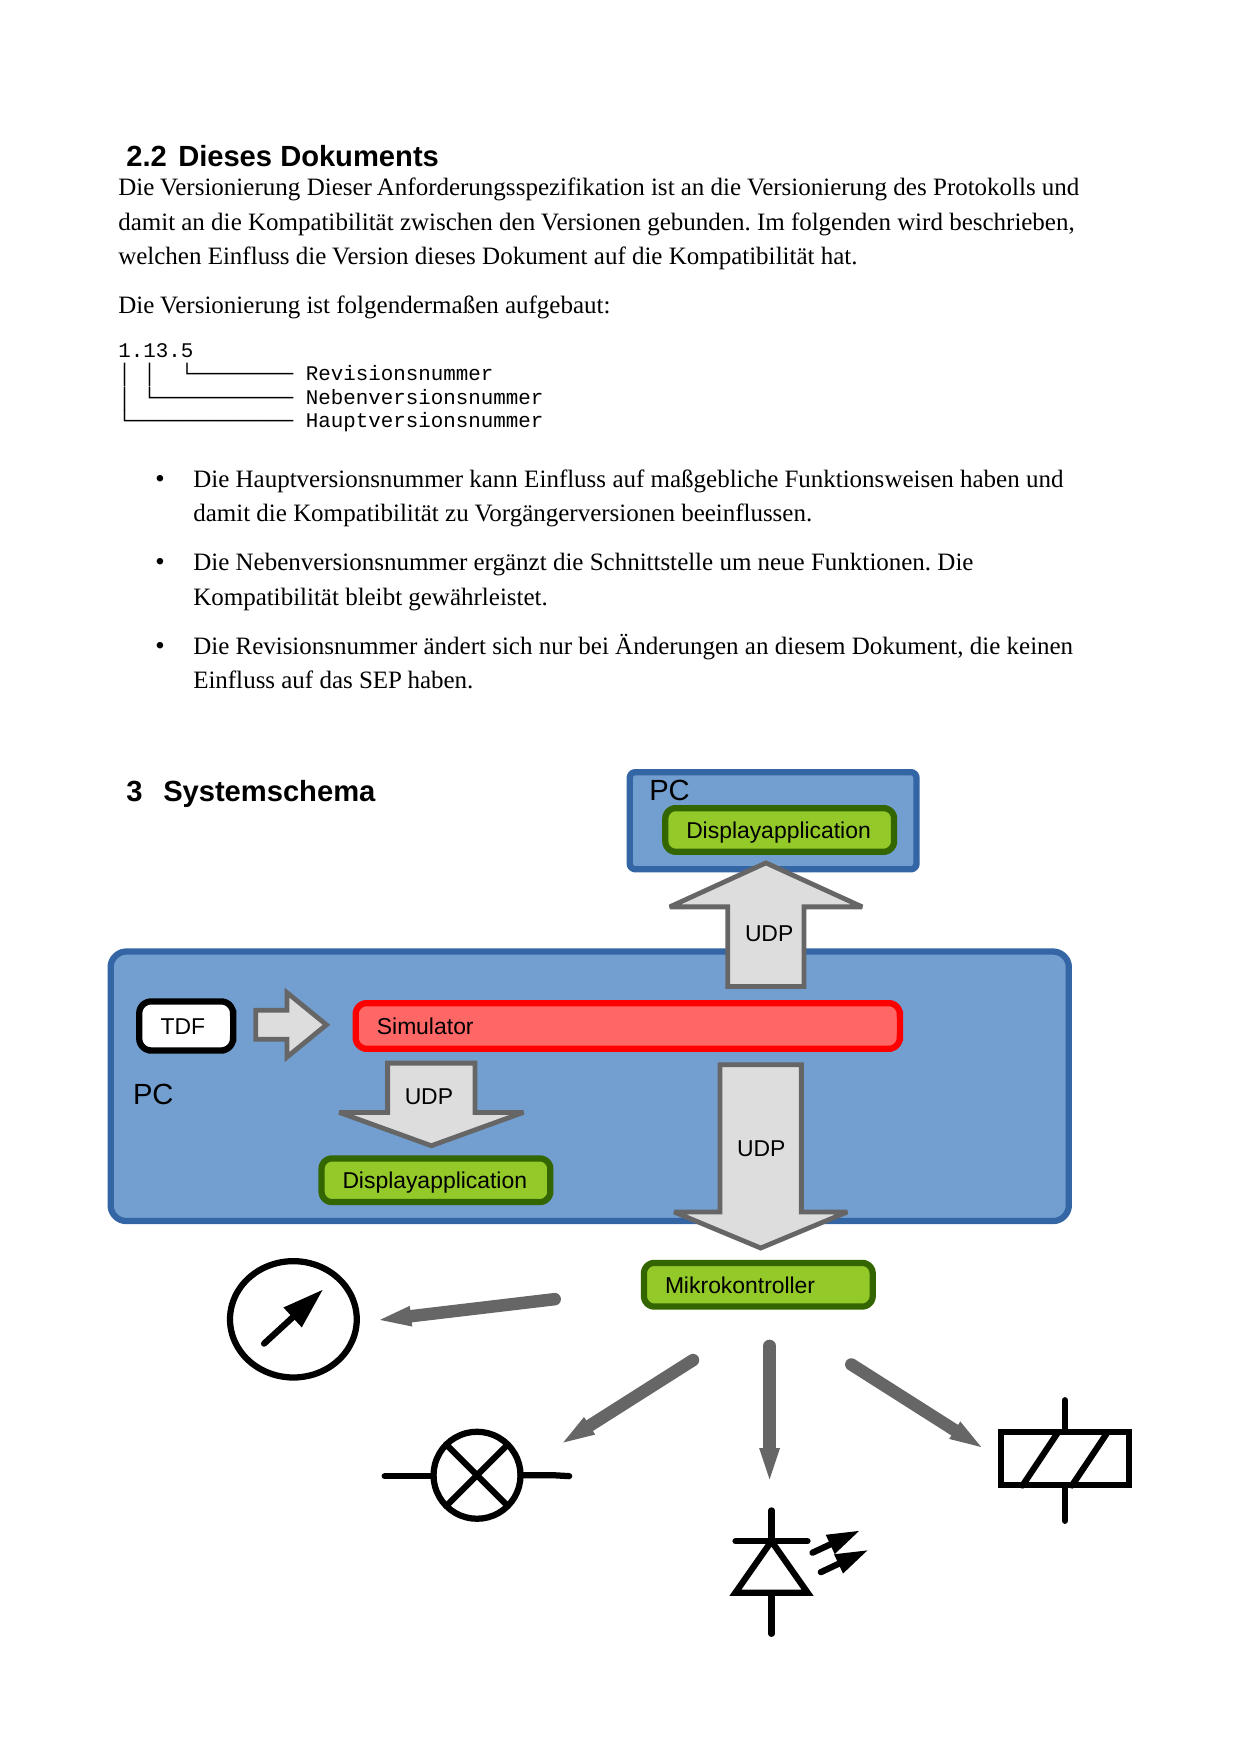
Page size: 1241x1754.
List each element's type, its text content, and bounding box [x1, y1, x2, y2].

text │ └─────────── Nebenversionsnummer [125, 387, 1122, 411]
text └───────────── Hauptversionsnummer [118, 411, 1122, 434]
list Die Hauptversionsnummer kann Einfluss auf maßgebliche Funktionsweisen haben und damit die Kompatibilität zu Vorgängerversionen beeinflussen. [156, 464, 1122, 527]
text Die Versionierung ist folgendermaßen aufgebaut: [118, 291, 1122, 319]
subtitle Systemschema [118, 774, 627, 807]
text 1.13.5 [118, 339, 1122, 363]
list Die Nebenversionsnummer ergänzt die Schnittstelle um neue Funktionen. Die Kompatibilität bleibt gewährleistet. [156, 547, 1122, 610]
text │ │ └──────── Revisionsnummer [118, 363, 1122, 387]
subtitle Dieses Dokuments [118, 139, 1122, 172]
text Die Versionierung Dieser Anforderungsspezifikation ist an die Versionierung des Protokolls und damit an die Kompatibilität zwischen den Versionen gebunden. Im folgenden wird beschrieben, welchen Einfluss die Version dieses Dokument auf die Kompatibilität hat. [118, 172, 1122, 270]
list Die Revisionsnummer ändert sich nur bei Änderungen an diesem Dokument, die keinen Einfluss auf das SEP haben. [156, 631, 1122, 694]
subtitle [920, 774, 1122, 807]
